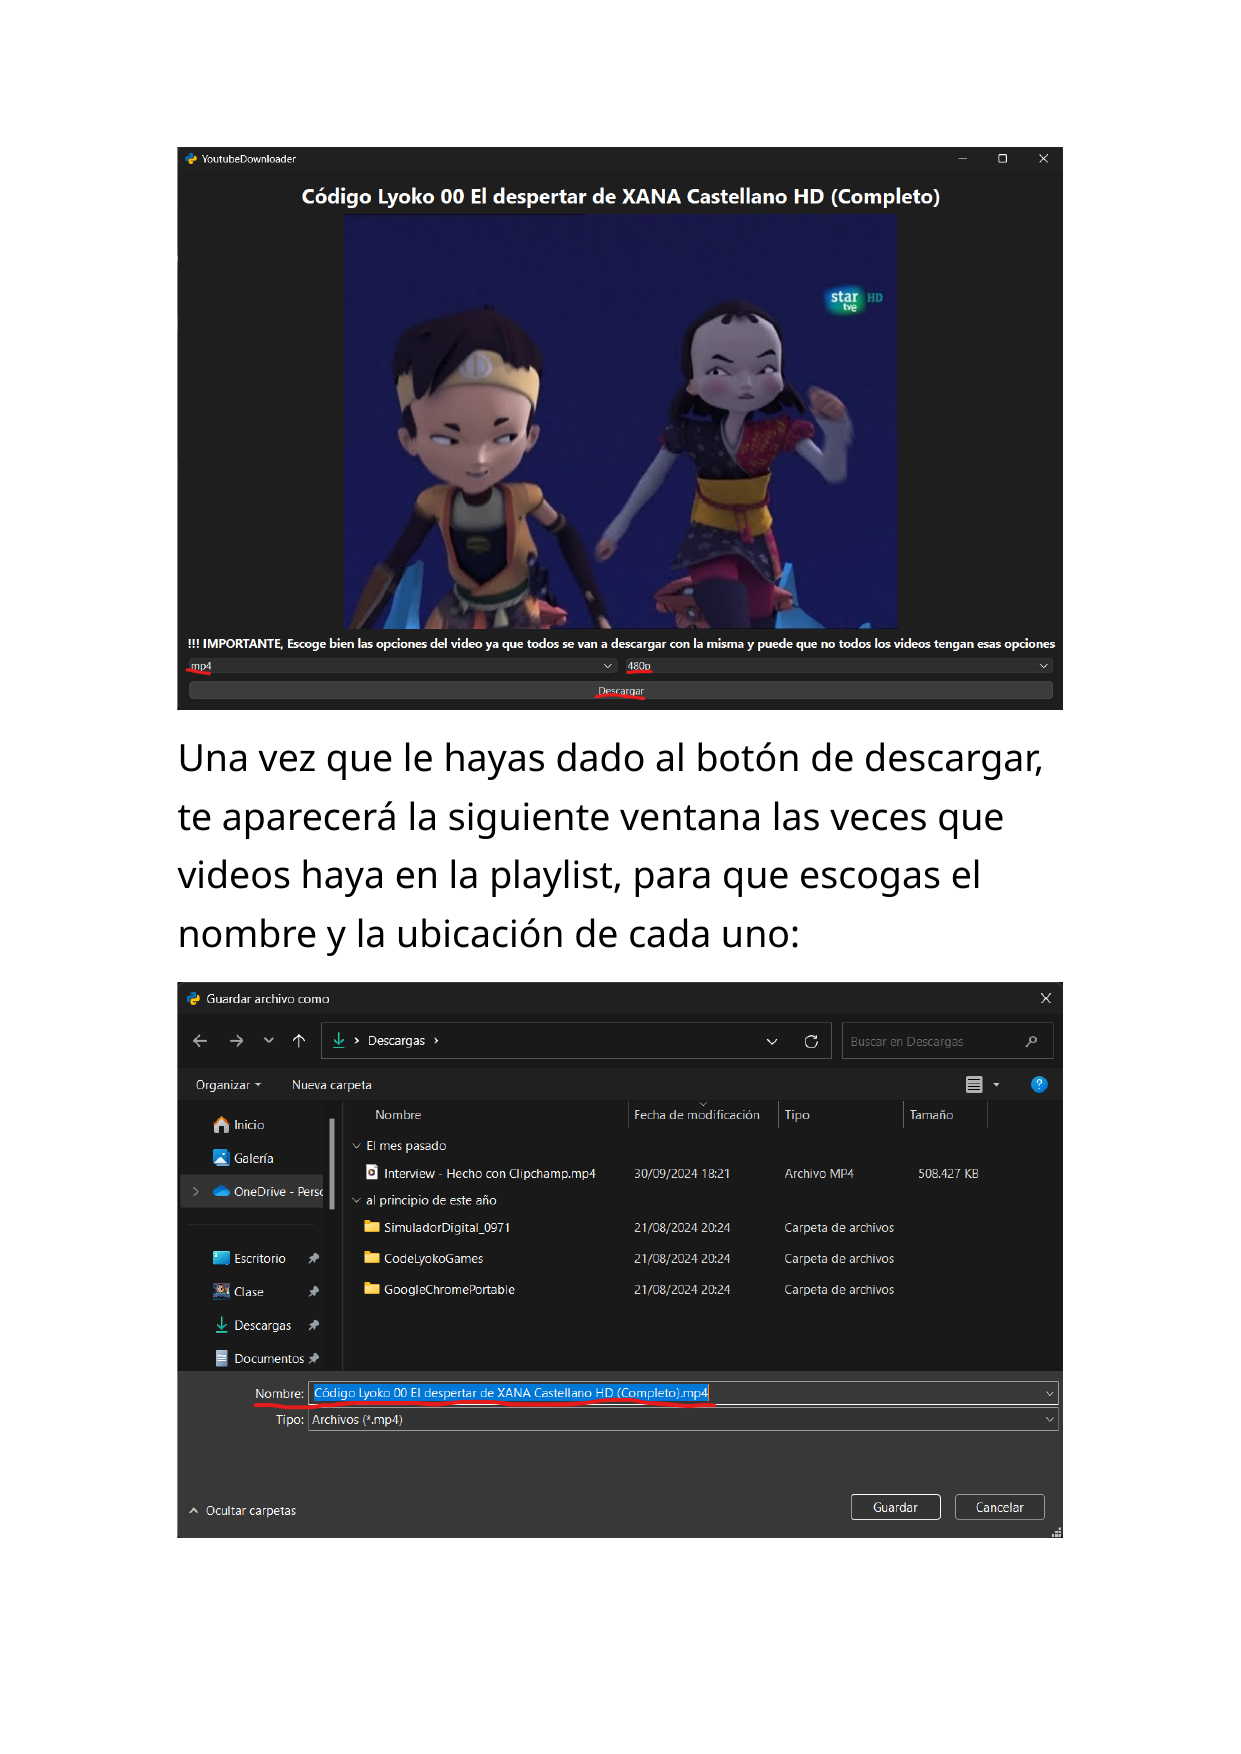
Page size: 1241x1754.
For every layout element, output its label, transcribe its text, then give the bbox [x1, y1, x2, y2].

text Una vez que le hayas dado al botón de descargar, te aparecerá la siguiente ventana las veces que videos haya en la playlist, para que escogas el nombre y la ubicación de cada uno: [177, 731, 1063, 958]
